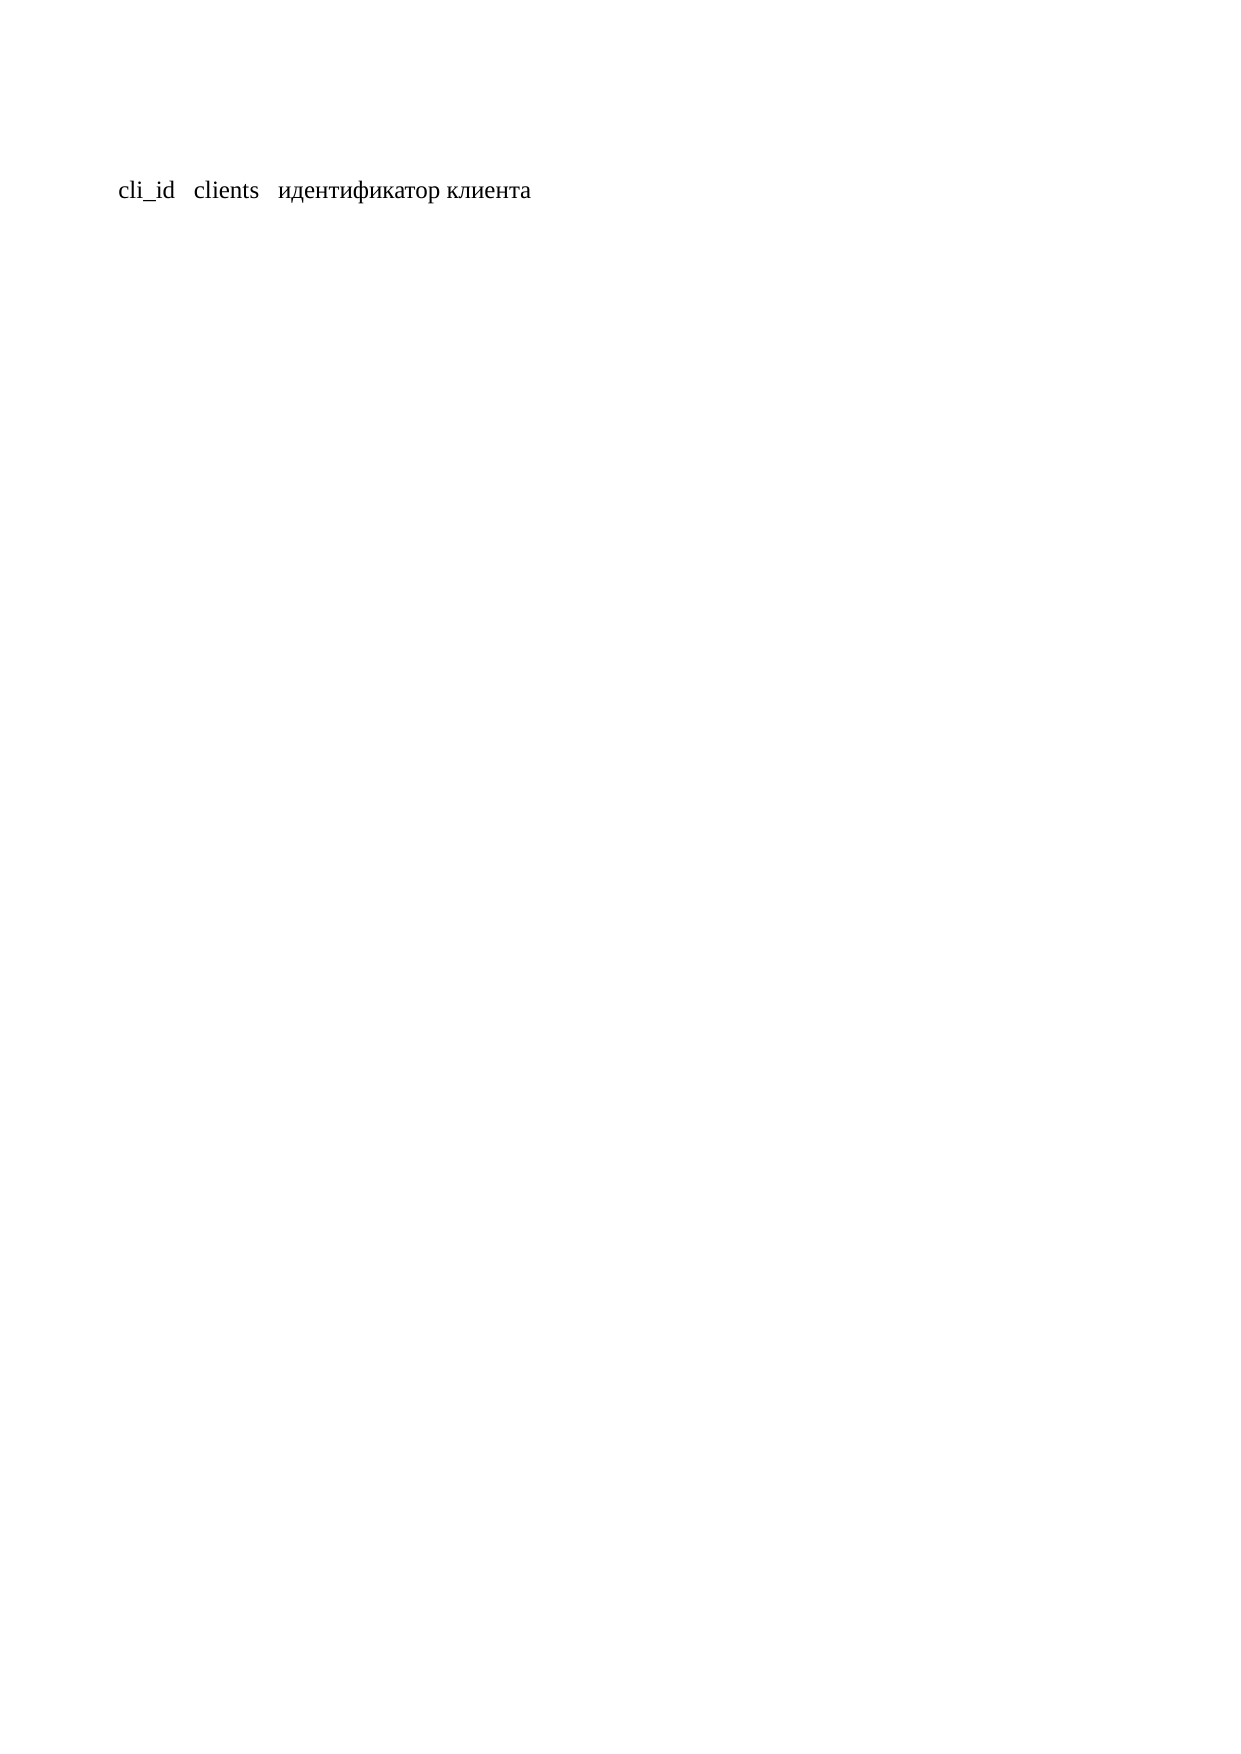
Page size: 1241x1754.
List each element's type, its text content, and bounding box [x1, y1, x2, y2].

text cli_id clients идентификатор клиента [118, 176, 1122, 204]
